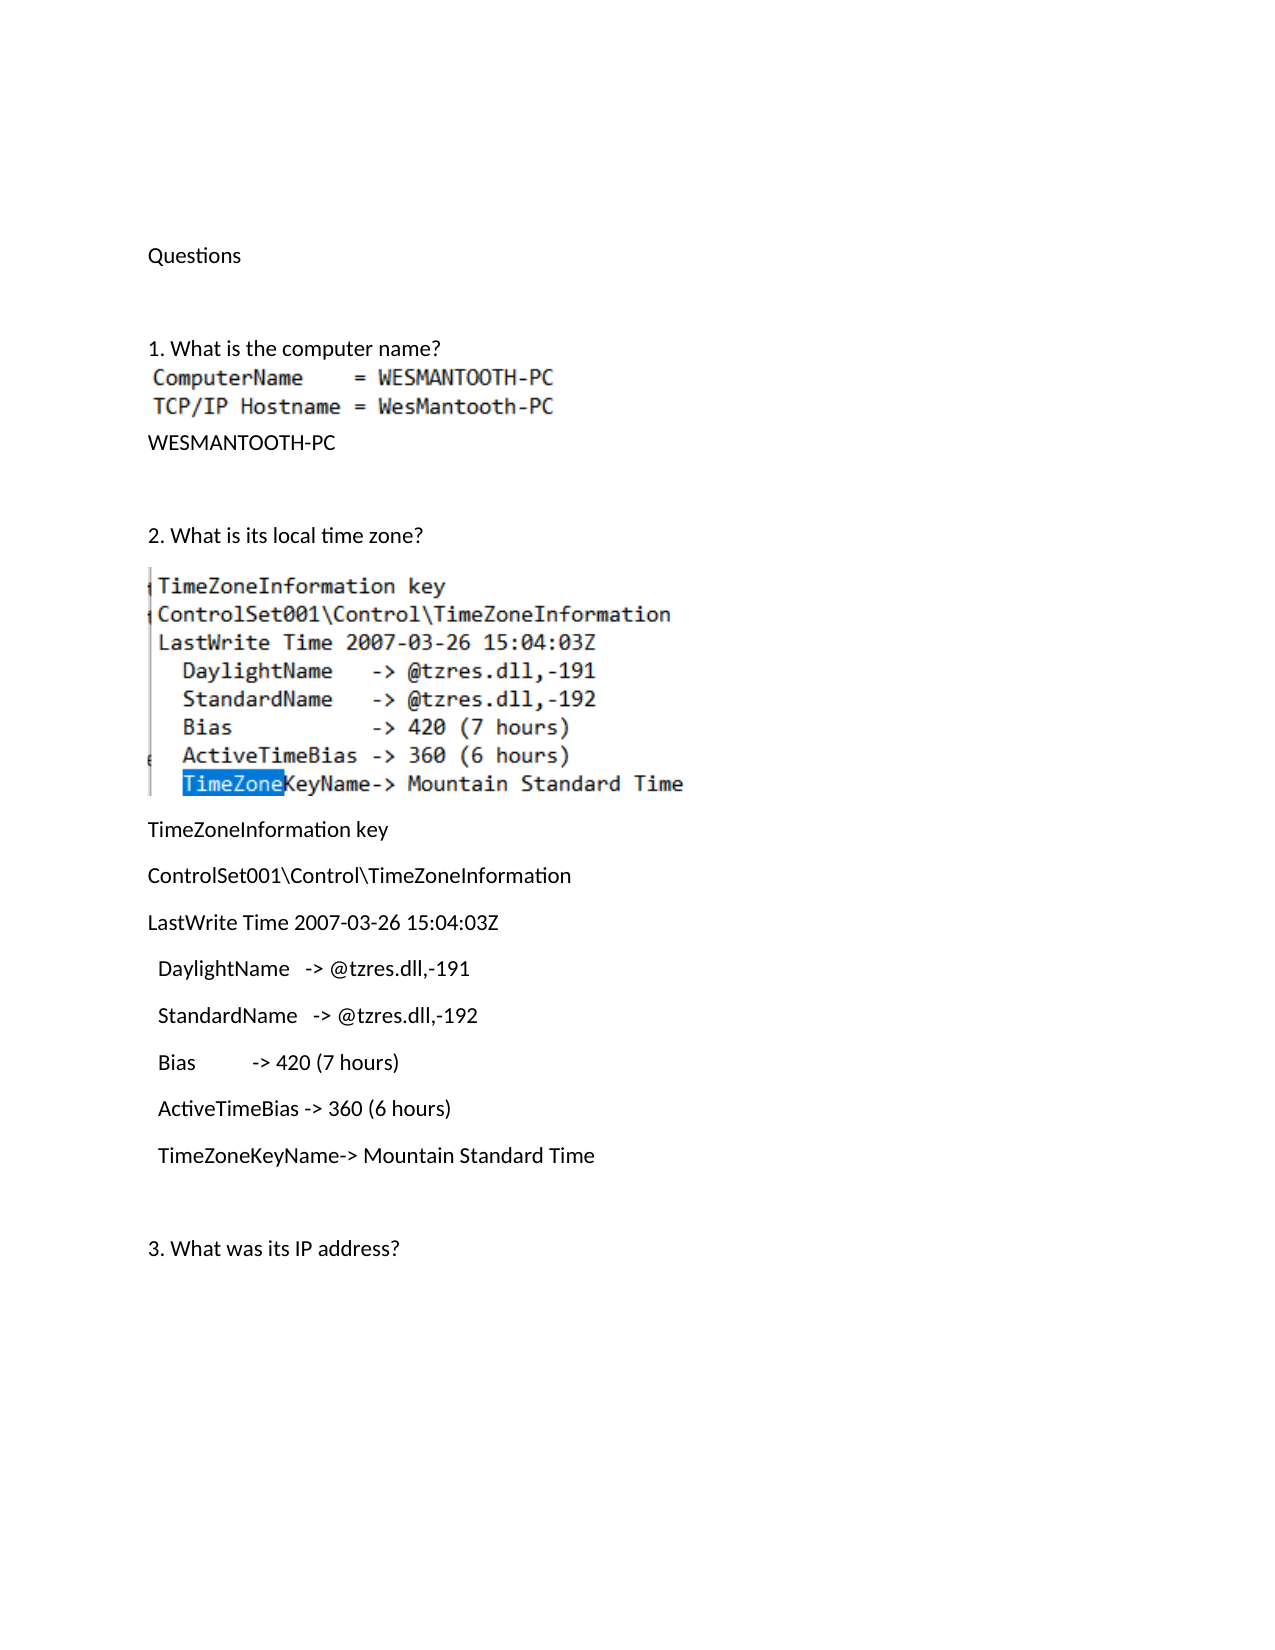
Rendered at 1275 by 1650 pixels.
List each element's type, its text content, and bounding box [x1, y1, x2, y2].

text StandardName -> @tzres.dll,-192 [148, 1001, 1127, 1029]
text 1. What is the computer name? WESMANTOOTH-PC [148, 334, 1127, 456]
text LastWrite Time 2007-03-26 15:04:03Z [148, 908, 1127, 936]
text 3. What was its IP address? [148, 1234, 1127, 1262]
text ControlSet001\Control\TimeZoneInformation [148, 861, 1127, 889]
text DaylightName -> @tzres.dll,-191 [148, 954, 1127, 982]
text Questions [148, 241, 1127, 269]
text TimeZoneInformation key [148, 815, 1127, 843]
text Bias -> 420 (7 hours) [148, 1048, 1127, 1076]
text ActiveTimeBias -> 360 (6 hours) [148, 1094, 1127, 1122]
text 2. What is its local time zone? [148, 521, 1127, 549]
text TimeZoneKeyName-> Mountain Standard Time [148, 1141, 1127, 1169]
